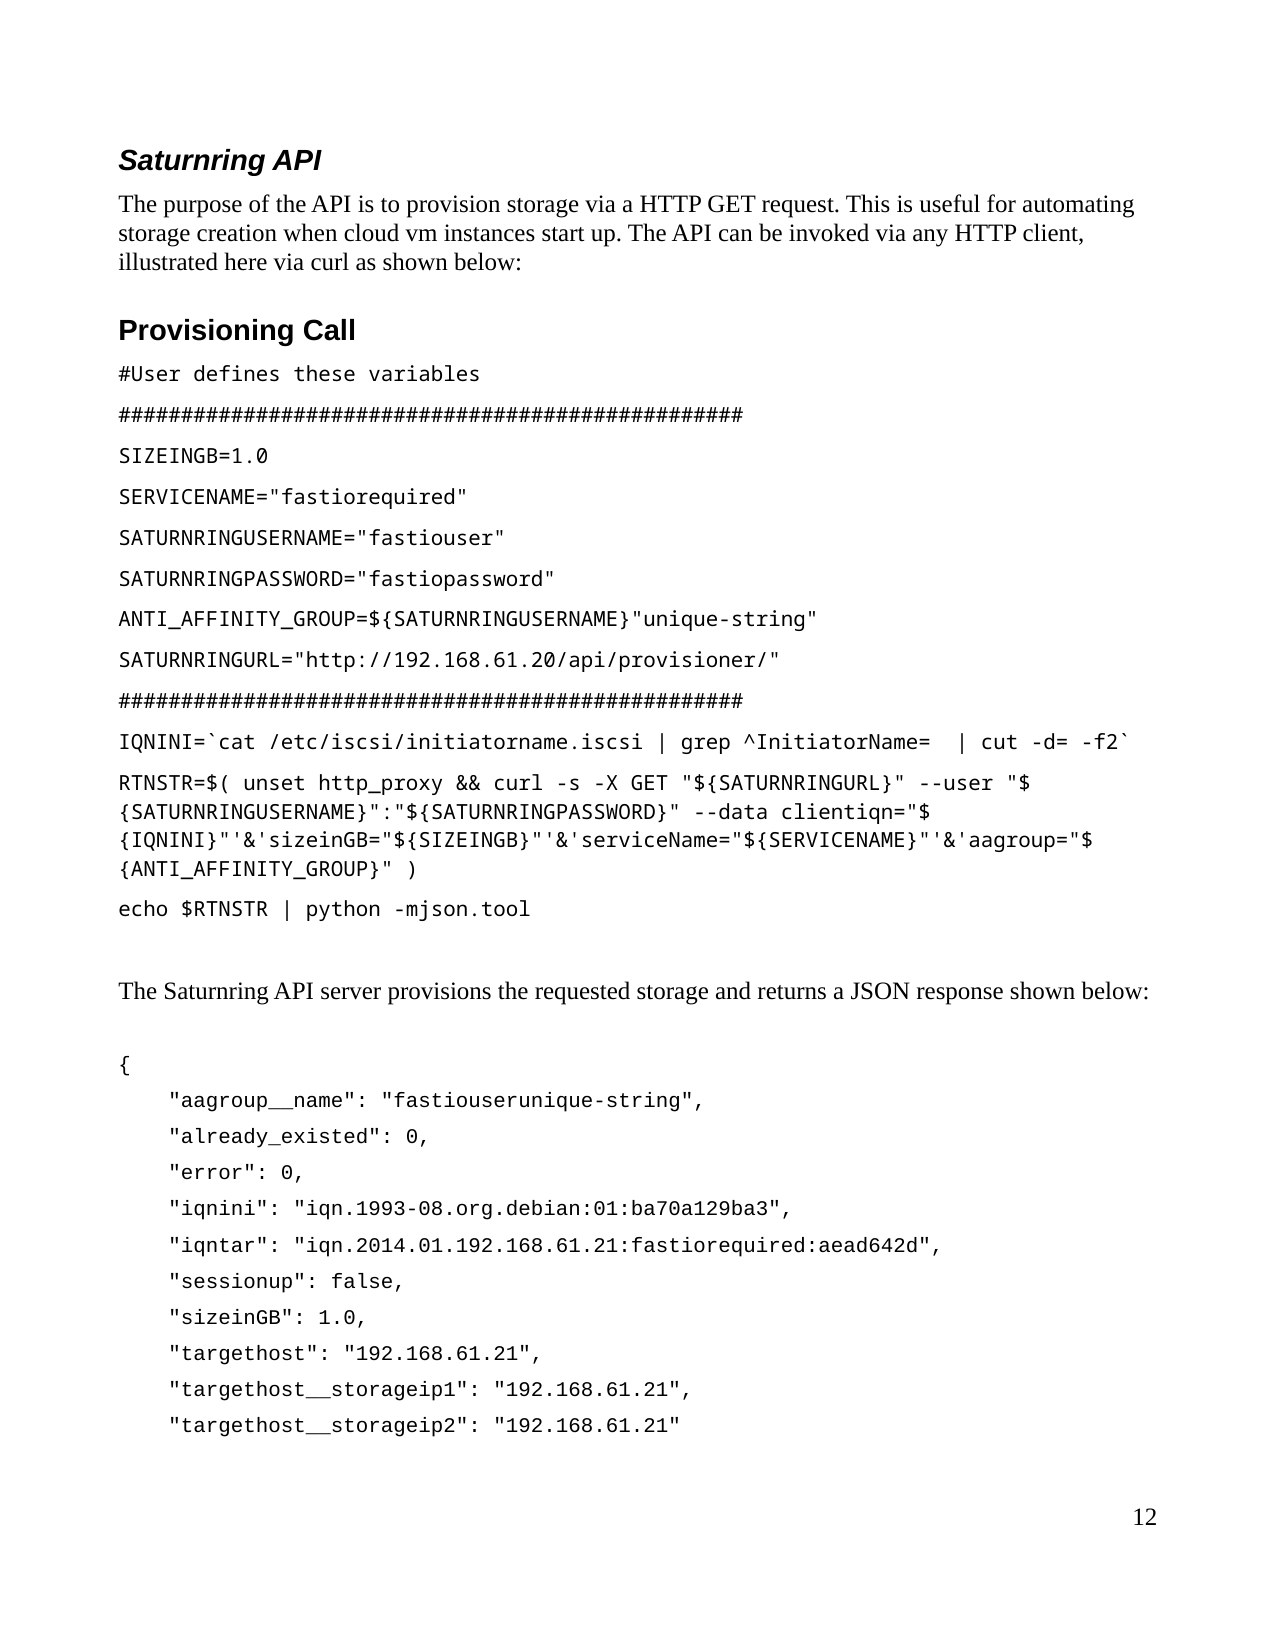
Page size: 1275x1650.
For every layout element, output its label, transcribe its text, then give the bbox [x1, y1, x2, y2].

text "targethost": "192.168.61.21", [118, 1343, 1157, 1367]
text SIZEINGB=1.0 [118, 441, 1157, 469]
text "iqnini": "iqn.1993-08.org.debian:01:ba70a129ba3", [118, 1198, 1157, 1222]
subtitle Saturnring API [118, 143, 1157, 177]
text SATURNRINGUSERNAME="fastiouser" [118, 523, 1157, 551]
text ################################################## [118, 686, 1157, 715]
text The purpose of the API is to provision storage via a HTTP GET request. This is useful for automating storage creation when cloud vm instances start up. The API can be invoked via any HTTP client, illustrated here via curl as shown below: [118, 189, 1157, 275]
text IQNINI=`cat /etc/iscsi/initiatorname.iscsi | grep ^InitiatorName= | cut -d= -f2` [118, 727, 1157, 756]
text "sessionup": false, [118, 1271, 1157, 1294]
text "targethost__storageip1": "192.168.61.21", [118, 1379, 1157, 1403]
text "already_existed": 0, [118, 1126, 1157, 1150]
text "sizeinGB": 1.0, [118, 1307, 1157, 1331]
text SATURNRINGURL="http://192.168.61.20/api/provisioner/" [118, 646, 1157, 674]
text The Saturnring API server provisions the requested storage and returns a JSON response shown below: [118, 976, 1157, 1005]
text echo $RTNSTR | python -mjson.tool [118, 894, 1157, 923]
text RTNSTR=$( unset http_proxy && curl -s -X GET "${SATURNRINGURL}" --user "${SATURNRINGUSERNAME}":"${SATURNRINGPASSWORD}" --data clientiqn="${IQNINI}"'&'sizeinGB="${SIZEINGB}"'&'serviceName="${SERVICENAME}"'&'aagroup="${ANTI_AFFINITY_GROUP}" ) [118, 768, 1157, 882]
text SATURNRINGPASSWORD="fastiopassword" [118, 564, 1157, 592]
text "iqntar": "iqn.2014.01.192.168.61.21:fastiorequired:aead642d", [118, 1234, 1157, 1258]
text #User defines these variables [118, 359, 1157, 387]
text "aagroup__name": "fastiouserunique-string", [118, 1090, 1157, 1114]
text "targethost__storageip2": "192.168.61.21" [118, 1415, 1157, 1439]
text { [118, 1054, 1157, 1077]
text ################################################## [118, 400, 1157, 428]
text "error": 0, [118, 1162, 1157, 1186]
subtitle Provisioning Call [118, 313, 1157, 346]
text SERVICENAME="fastiorequired" [118, 482, 1157, 510]
text ANTI_AFFINITY_GROUP=${SATURNRINGUSERNAME}"unique-string" [118, 604, 1157, 633]
